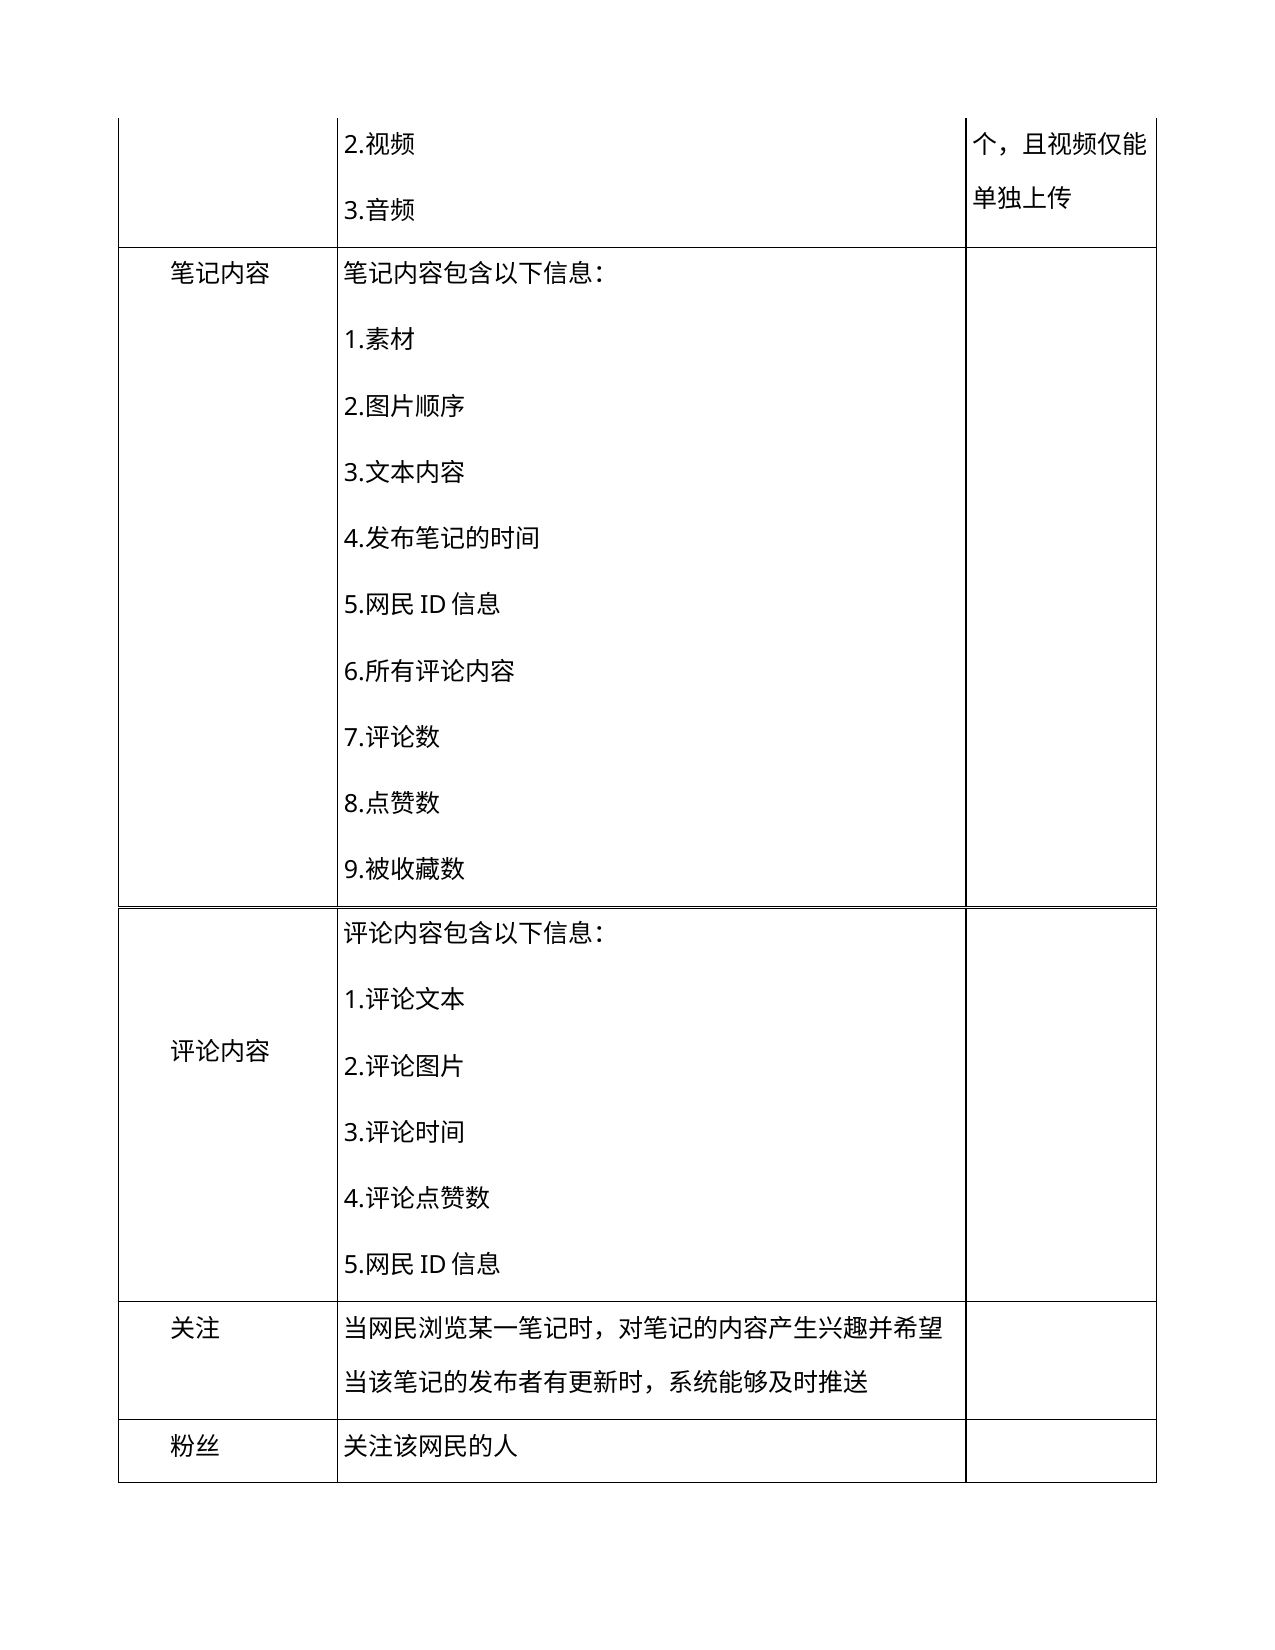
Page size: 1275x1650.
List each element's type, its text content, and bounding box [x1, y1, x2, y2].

table_cell 当网民浏览某一笔记时，对笔记的内容产生兴趣并希望当该笔记的发布者有更新时，系统能够及时推送 [338, 1302, 965, 1419]
table_cell [967, 248, 1156, 906]
table_cell 关注 [119, 1302, 337, 1419]
table_cell [967, 1302, 1156, 1419]
table_cell 个，且视频仅能单独上传 [967, 118, 1156, 247]
table_cell 笔记内容 [119, 248, 337, 906]
table_cell 评论内容 [119, 909, 337, 1301]
table_cell [967, 909, 1156, 1301]
table_cell [967, 1420, 1156, 1482]
table_cell 2.视频 3.音频 [338, 118, 965, 247]
table_cell 笔记内容包含以下信息： 1.素材 2.图片顺序 3.文本内容 4.发布笔记的时间 5.网民ID信息 6.所有评论内容 7.评论数 8.点赞数 9.被收藏数 [338, 248, 965, 906]
table_cell 评论内容包含以下信息： 1.评论文本 2.评论图片 3.评论时间 4.评论点赞数 5.网民ID信息 [338, 909, 965, 1301]
table_cell [119, 118, 337, 247]
table_cell 粉丝 [119, 1420, 337, 1482]
table_cell 关注该网民的人 [338, 1420, 965, 1482]
